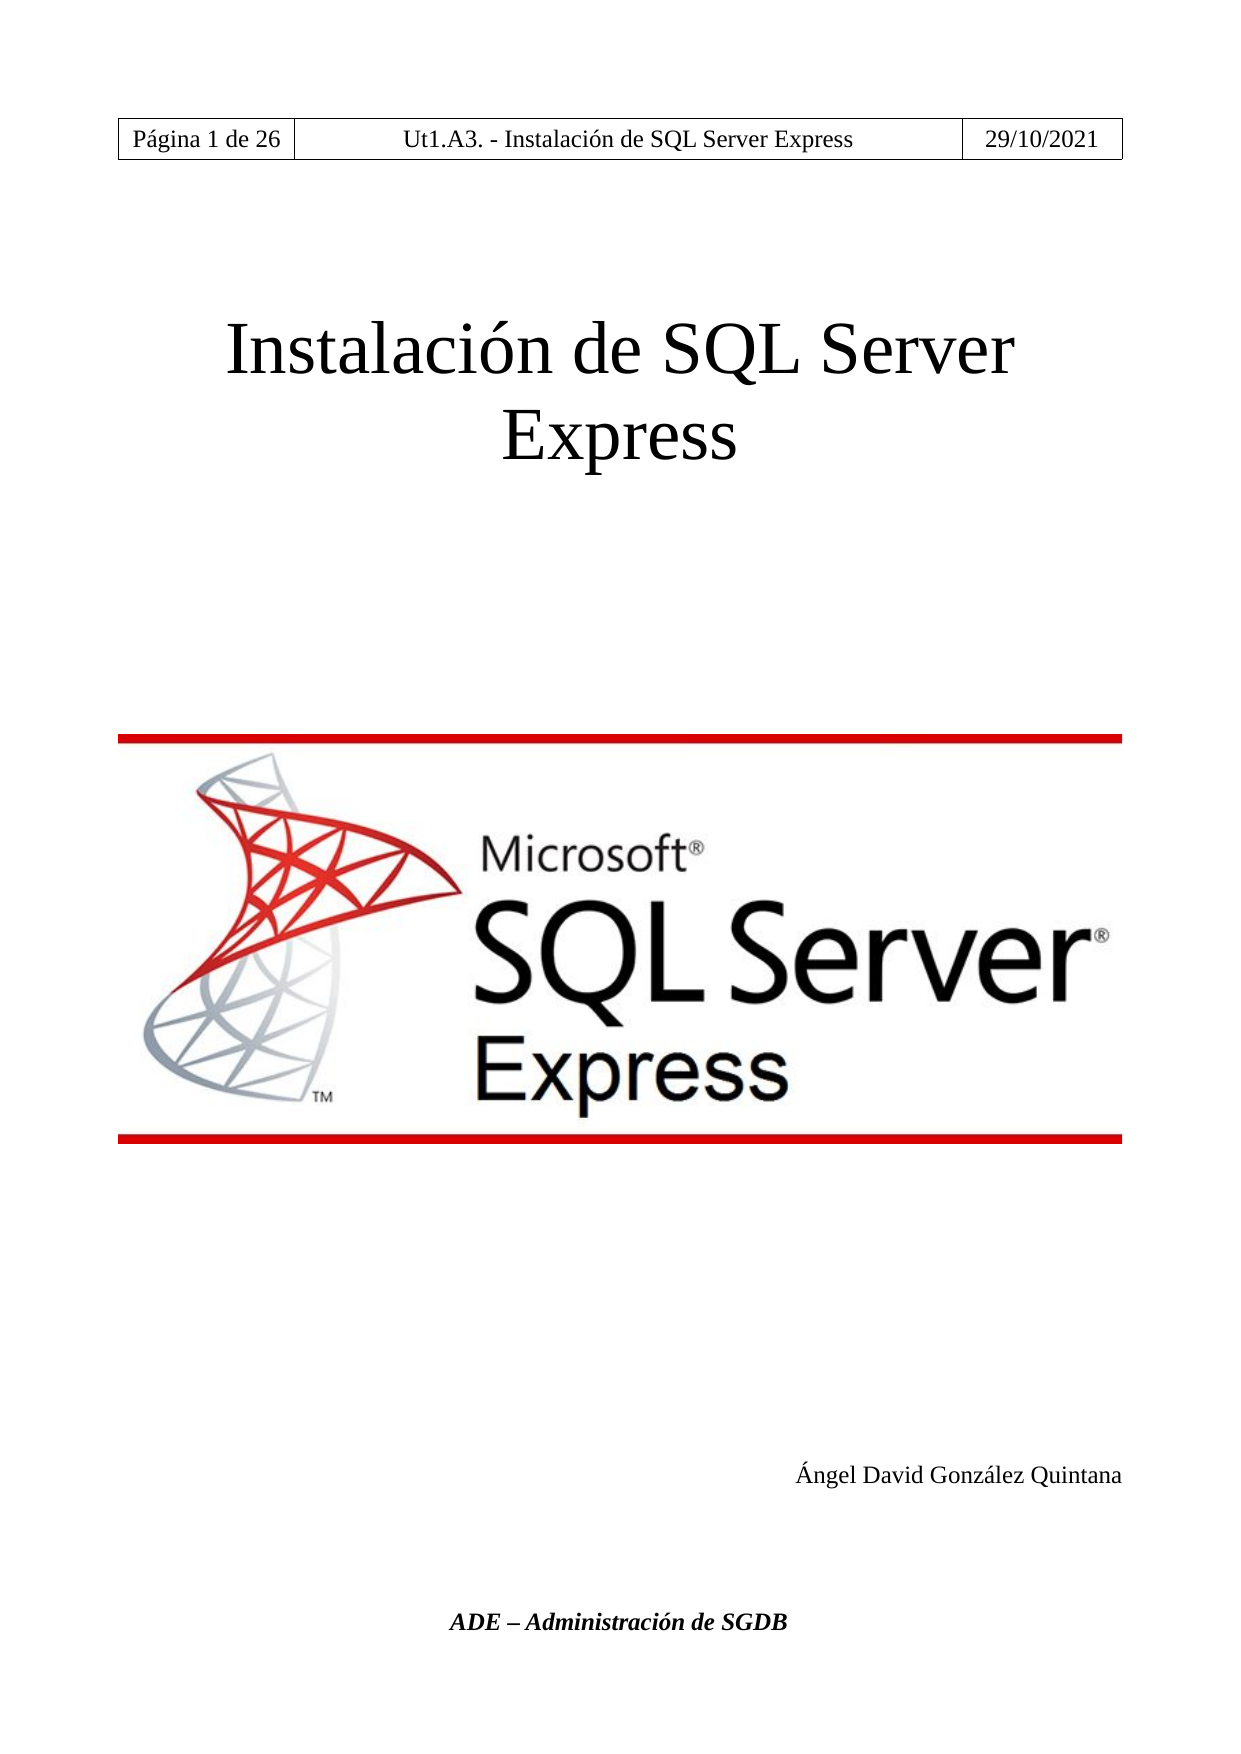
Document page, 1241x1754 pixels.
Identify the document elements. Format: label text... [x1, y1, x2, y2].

picture [118, 734, 1123, 1144]
text Ángel David González Quintana [118, 1460, 1122, 1489]
text Instalación de SQL Server Express [118, 303, 1122, 476]
